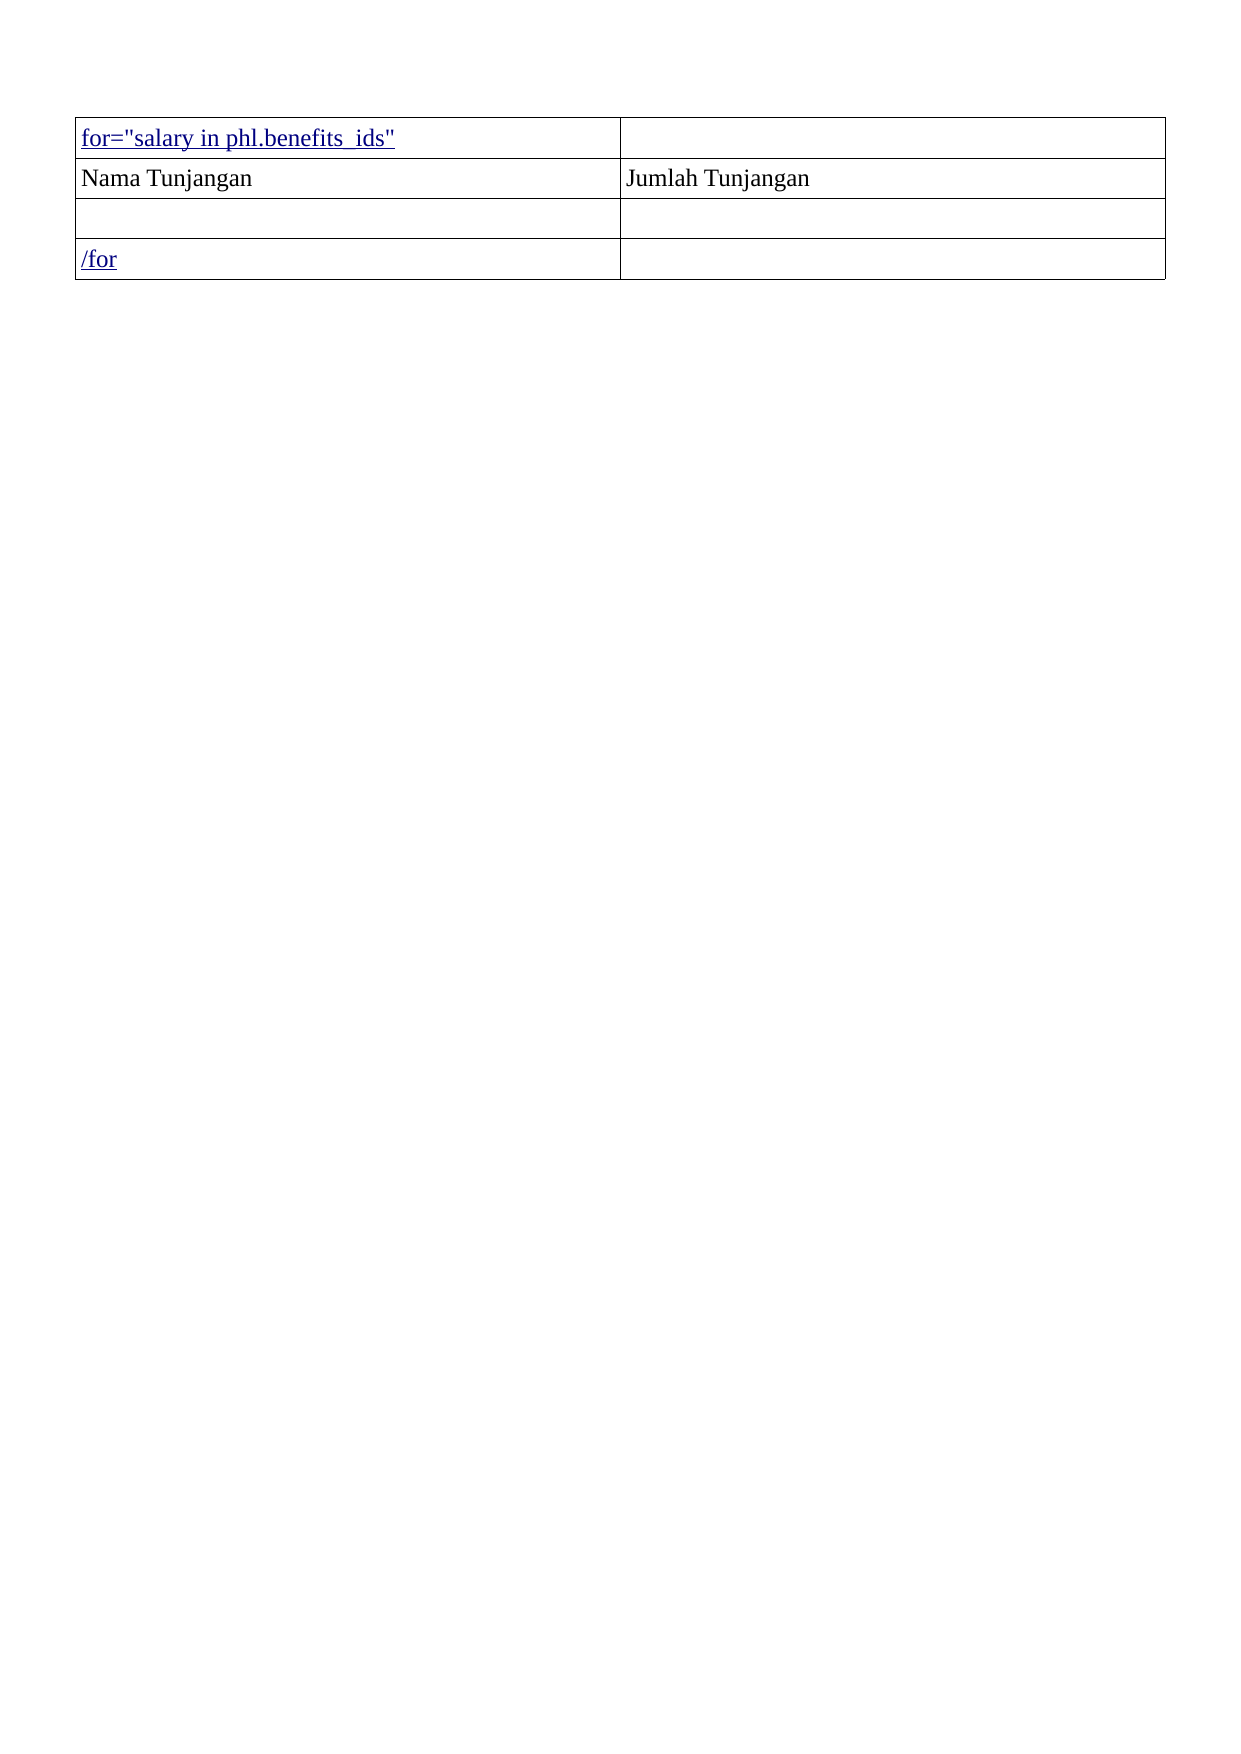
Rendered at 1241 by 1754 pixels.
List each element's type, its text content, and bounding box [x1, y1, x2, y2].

table_cell Nama Tunjangan [76, 159, 620, 198]
table_header [621, 118, 1165, 157]
table_cell [621, 199, 1165, 238]
table_cell [76, 199, 620, 238]
table_cell /for [76, 239, 620, 278]
table_header for="salary in phl.benefits_ids" [76, 118, 620, 157]
table_cell [621, 239, 1165, 278]
table_cell Jumlah Tunjangan [621, 159, 1165, 198]
